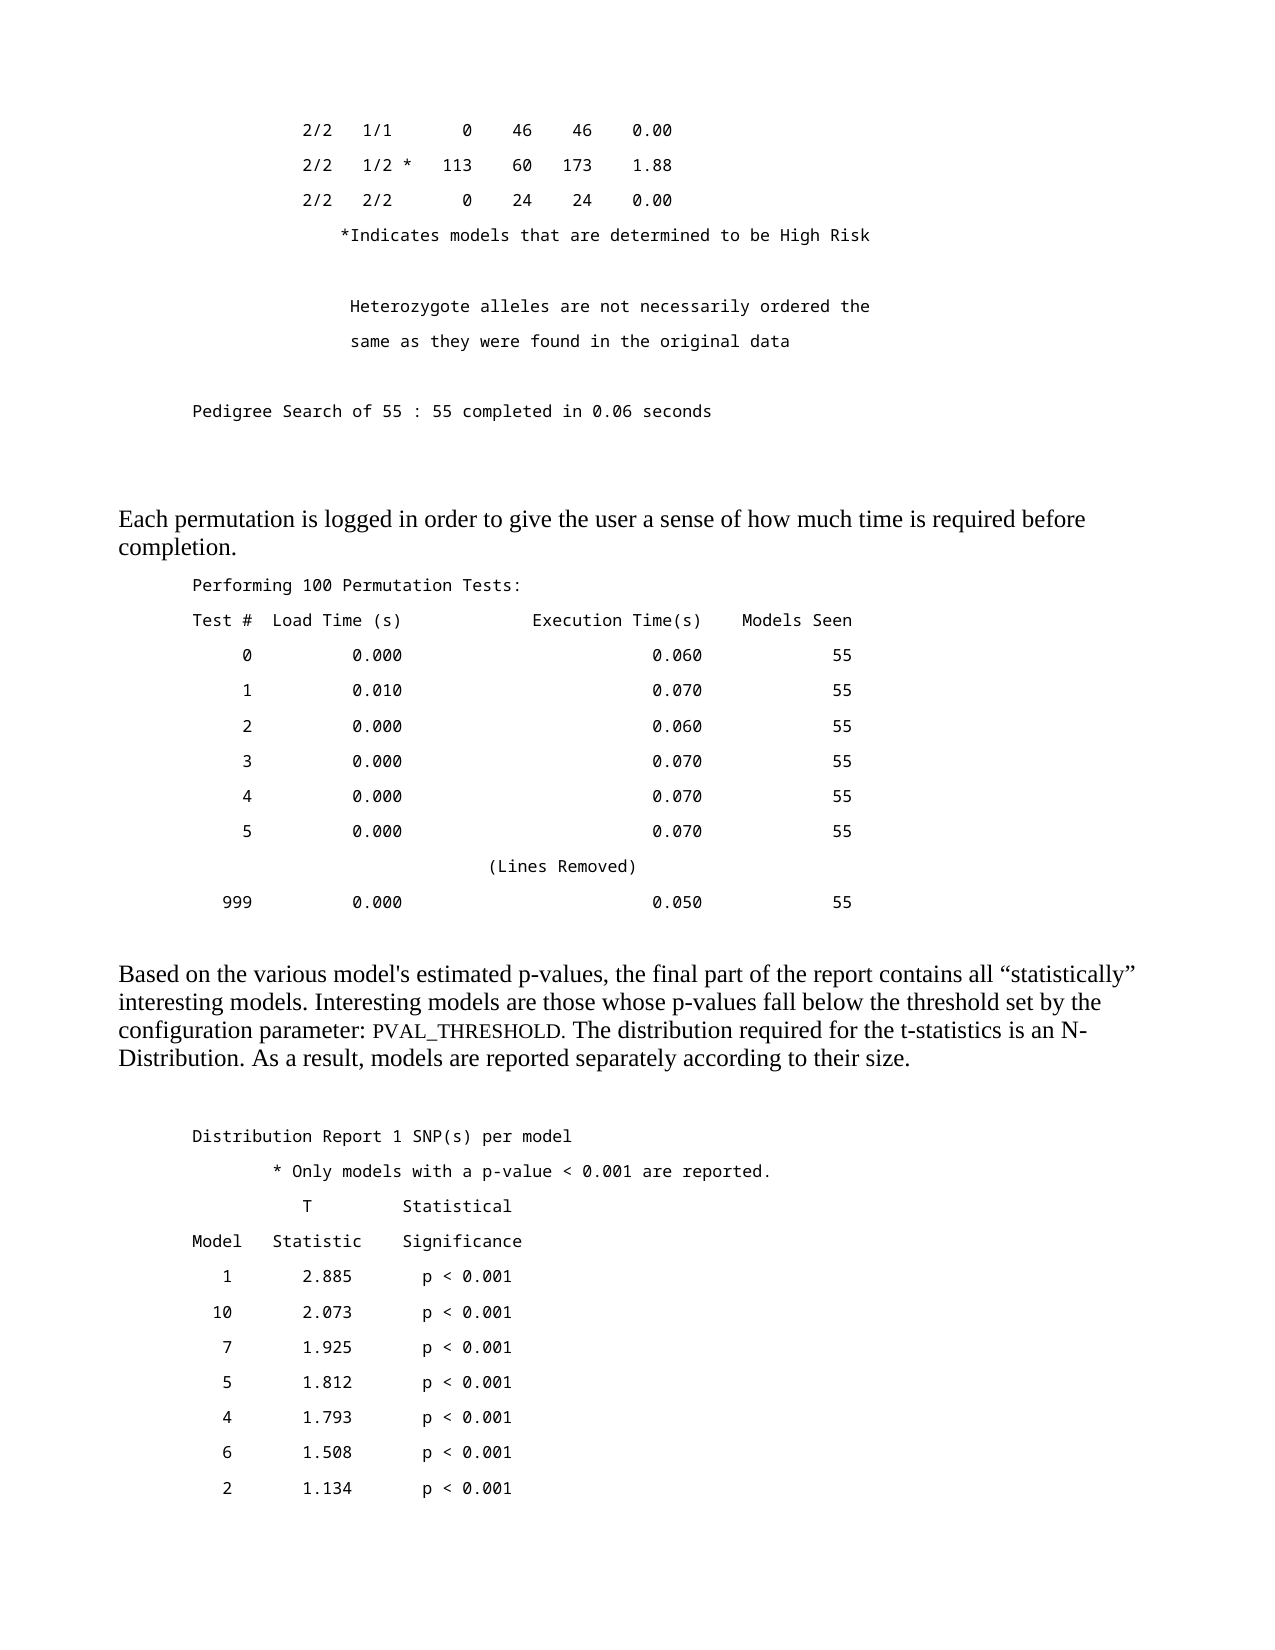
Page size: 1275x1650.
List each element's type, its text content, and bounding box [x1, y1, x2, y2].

text 3 0.000 0.070 55 [192, 749, 1157, 772]
text same as they were found in the original data [192, 329, 1157, 352]
text 5 0.000 0.070 55 [192, 820, 1157, 842]
text 0 0.000 0.060 55 [192, 644, 1157, 666]
text 1 2.885 p < 0.001 [192, 1265, 1157, 1288]
text Test # Load Time (s) Execution Time(s) Models Seen [192, 608, 1157, 631]
text 2/2 1/2 * 113 60 173 1.88 [192, 153, 1157, 176]
text 2/2 1/1 0 46 46 0.00 [192, 118, 1157, 141]
text 999 0.000 0.050 55 [192, 890, 1157, 913]
text 2 1.134 p < 0.001 [192, 1476, 1157, 1499]
text T Statistical [192, 1194, 1157, 1217]
text Performing 100 Permutation Tests: [192, 573, 1157, 596]
text 5 1.812 p < 0.001 [192, 1371, 1157, 1393]
text Distribution Report 1 SNP(s) per model [192, 1124, 1157, 1147]
text *Indicates models that are determined to be High Risk [192, 224, 1157, 246]
text Each permutation is logged in order to give the user a sense of how much time is required before completion. [118, 505, 1157, 561]
text Based on the various model's estimated p-values, the final part of the report contains all “statistically” interesting models. Interesting models are those whose p-values fall below the threshold set by the configuration parameter: PVAL_THRESHOLD. The distribution required for the t-statistics is an N-Distribution. As a result, models are reported separately according to their size. [118, 961, 1157, 1071]
text 7 1.925 p < 0.001 [192, 1335, 1157, 1358]
text 4 1.793 p < 0.001 [192, 1406, 1157, 1428]
text 2/2 2/2 0 24 24 0.00 [192, 188, 1157, 211]
text 4 0.000 0.070 55 [192, 784, 1157, 807]
text 6 1.508 p < 0.001 [192, 1441, 1157, 1464]
text 1 0.010 0.070 55 [192, 679, 1157, 702]
text Model Statistic Significance [192, 1230, 1157, 1252]
text Heterozygote alleles are not necessarily ordered the [192, 294, 1157, 317]
text 2 0.000 0.060 55 [192, 714, 1157, 737]
text * Only models with a p-value < 0.001 are reported. [192, 1159, 1157, 1182]
text (Lines Removed) [192, 855, 1157, 878]
text Pedigree Search of 55 : 55 completed in 0.06 seconds [192, 400, 1157, 422]
text 10 2.073 p < 0.001 [192, 1300, 1157, 1323]
